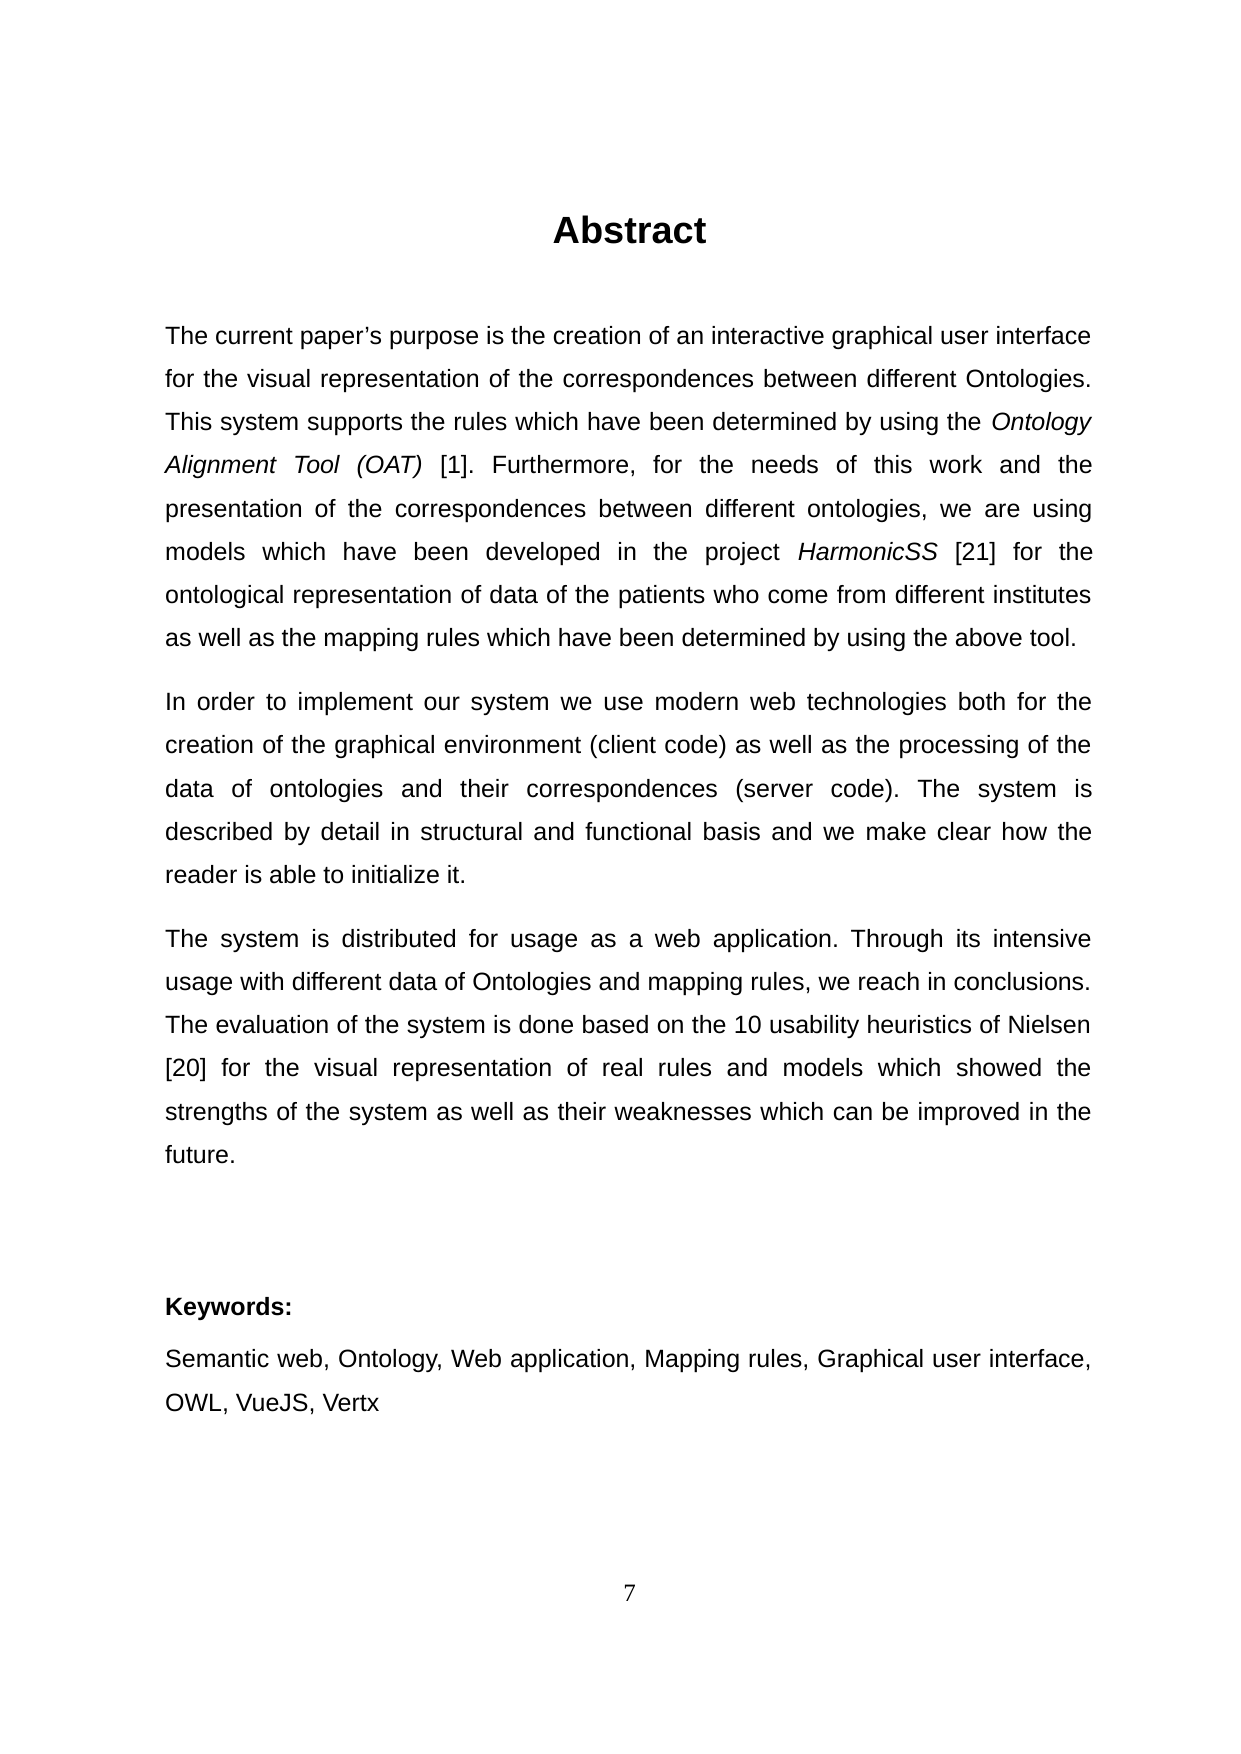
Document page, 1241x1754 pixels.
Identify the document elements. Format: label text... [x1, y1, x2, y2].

text The system is distributed for usage as a web application. Through its intensive usage with different data of Ontologies and mapping rules, we reach in conclusions. The evaluation of the system is done based on the 10 usability heuristics of Nielsen [20] for the visual representation of real rules and models which showed the strengths of the system as well as their weaknesses which can be improved in the future. [165, 924, 1093, 1168]
subtitle Abstract [165, 208, 1093, 251]
text Keywords: [165, 1292, 1093, 1321]
text Semantic web, Ontology, Web application, Mapping rules, Graphical user interface, OWL, VueJS, Vertx [165, 1344, 1093, 1416]
text The current paper’s purpose is the creation of an interactive graphical user interface for the visual representation of the correspondences between different Ontologies. This system supports the rules which have been determined by using the Ontology Alignment Tool (OAT) [1]. Furthermore, for the needs of this work and the presentation of the correspondences between different ontologies, we are using models which have been developed in the project HarmonicSS [21] for the ontological representation of data of the patients who come from different institutes as well as the mapping rules which have been determined by using the above tool. [165, 321, 1093, 652]
text In order to implement our system we use modern web technologies both for the creation of the graphical environment (client code) as well as the processing of the data of ontologies and their correspondences (server code). The system is described by detail in structural and functional basis and we make clear how the reader is able to initialize it. [165, 687, 1093, 888]
